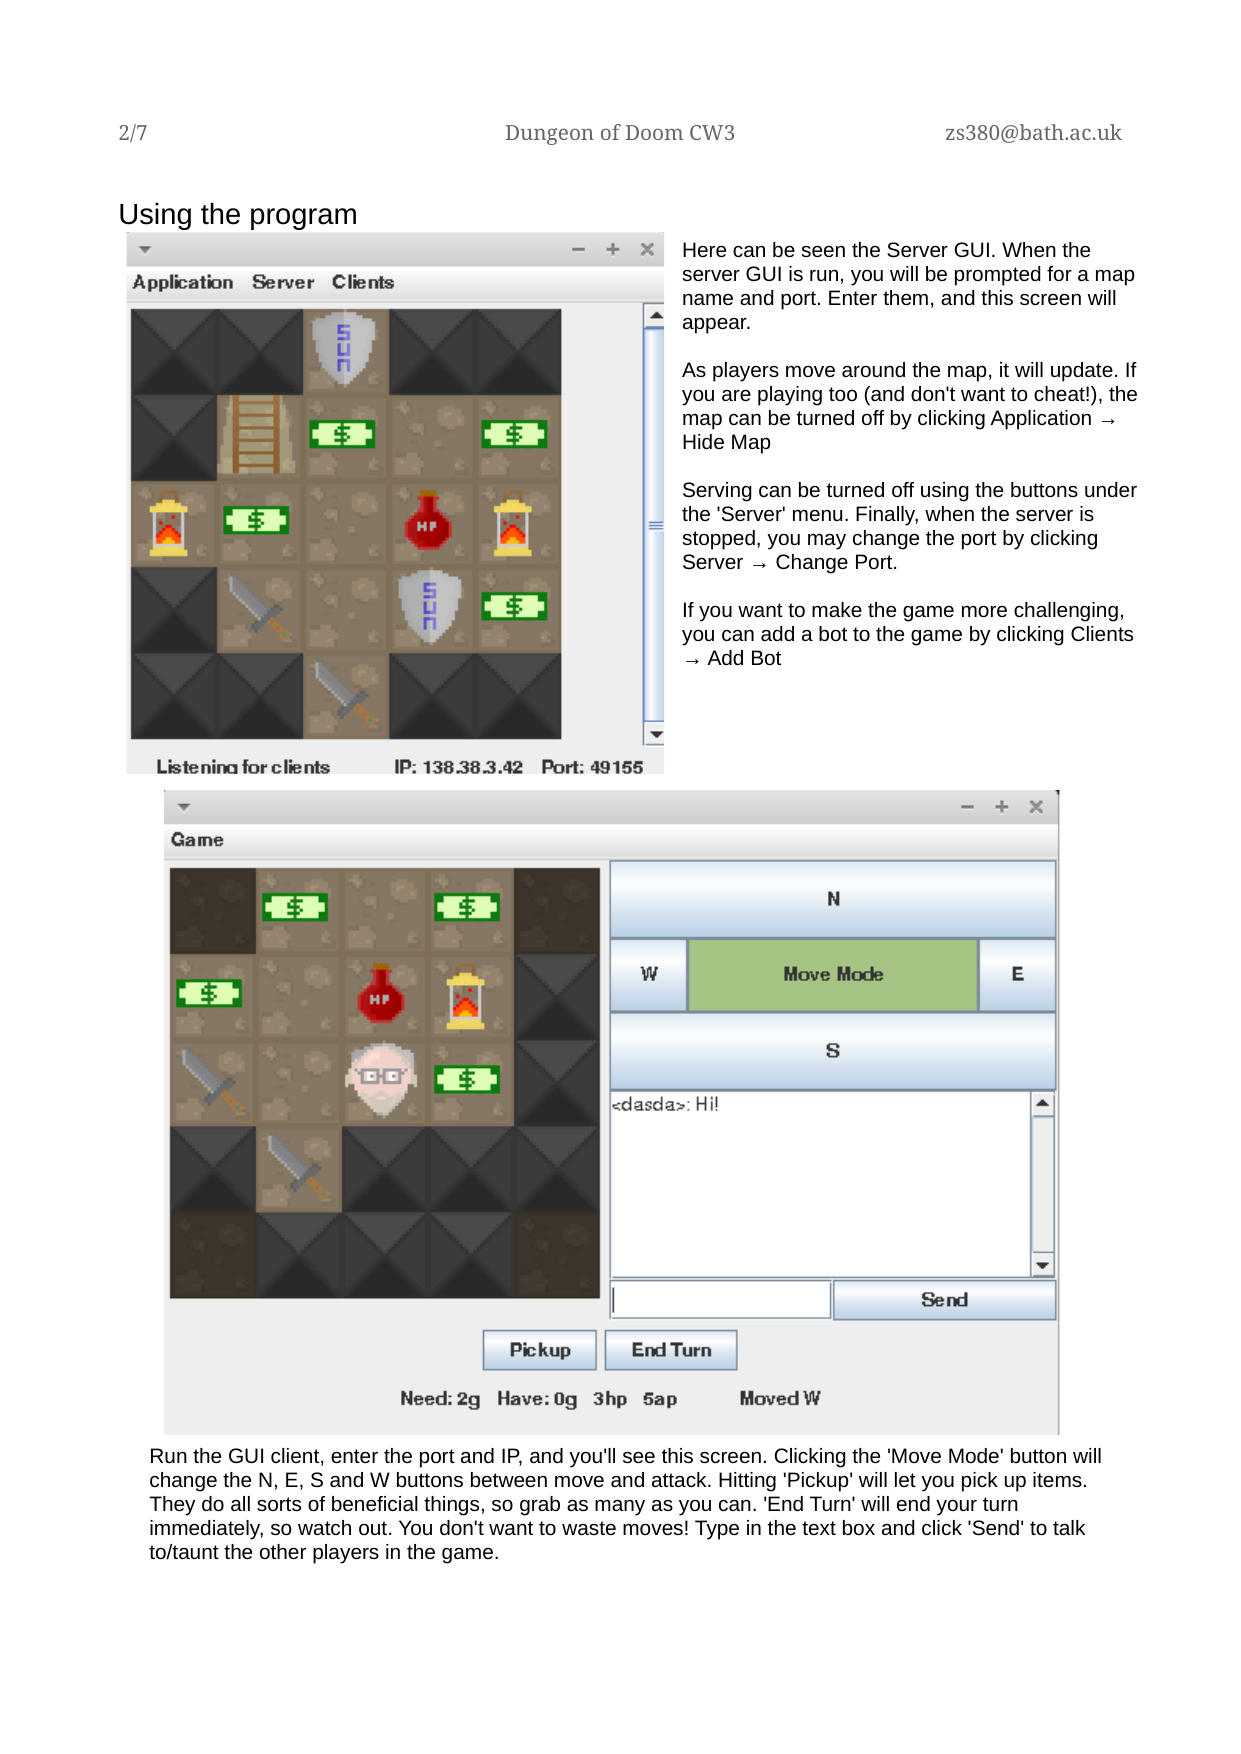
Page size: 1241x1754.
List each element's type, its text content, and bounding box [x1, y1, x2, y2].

picture [126, 232, 665, 774]
subtitle Using the program [118, 197, 1122, 230]
picture [164, 790, 1060, 1435]
